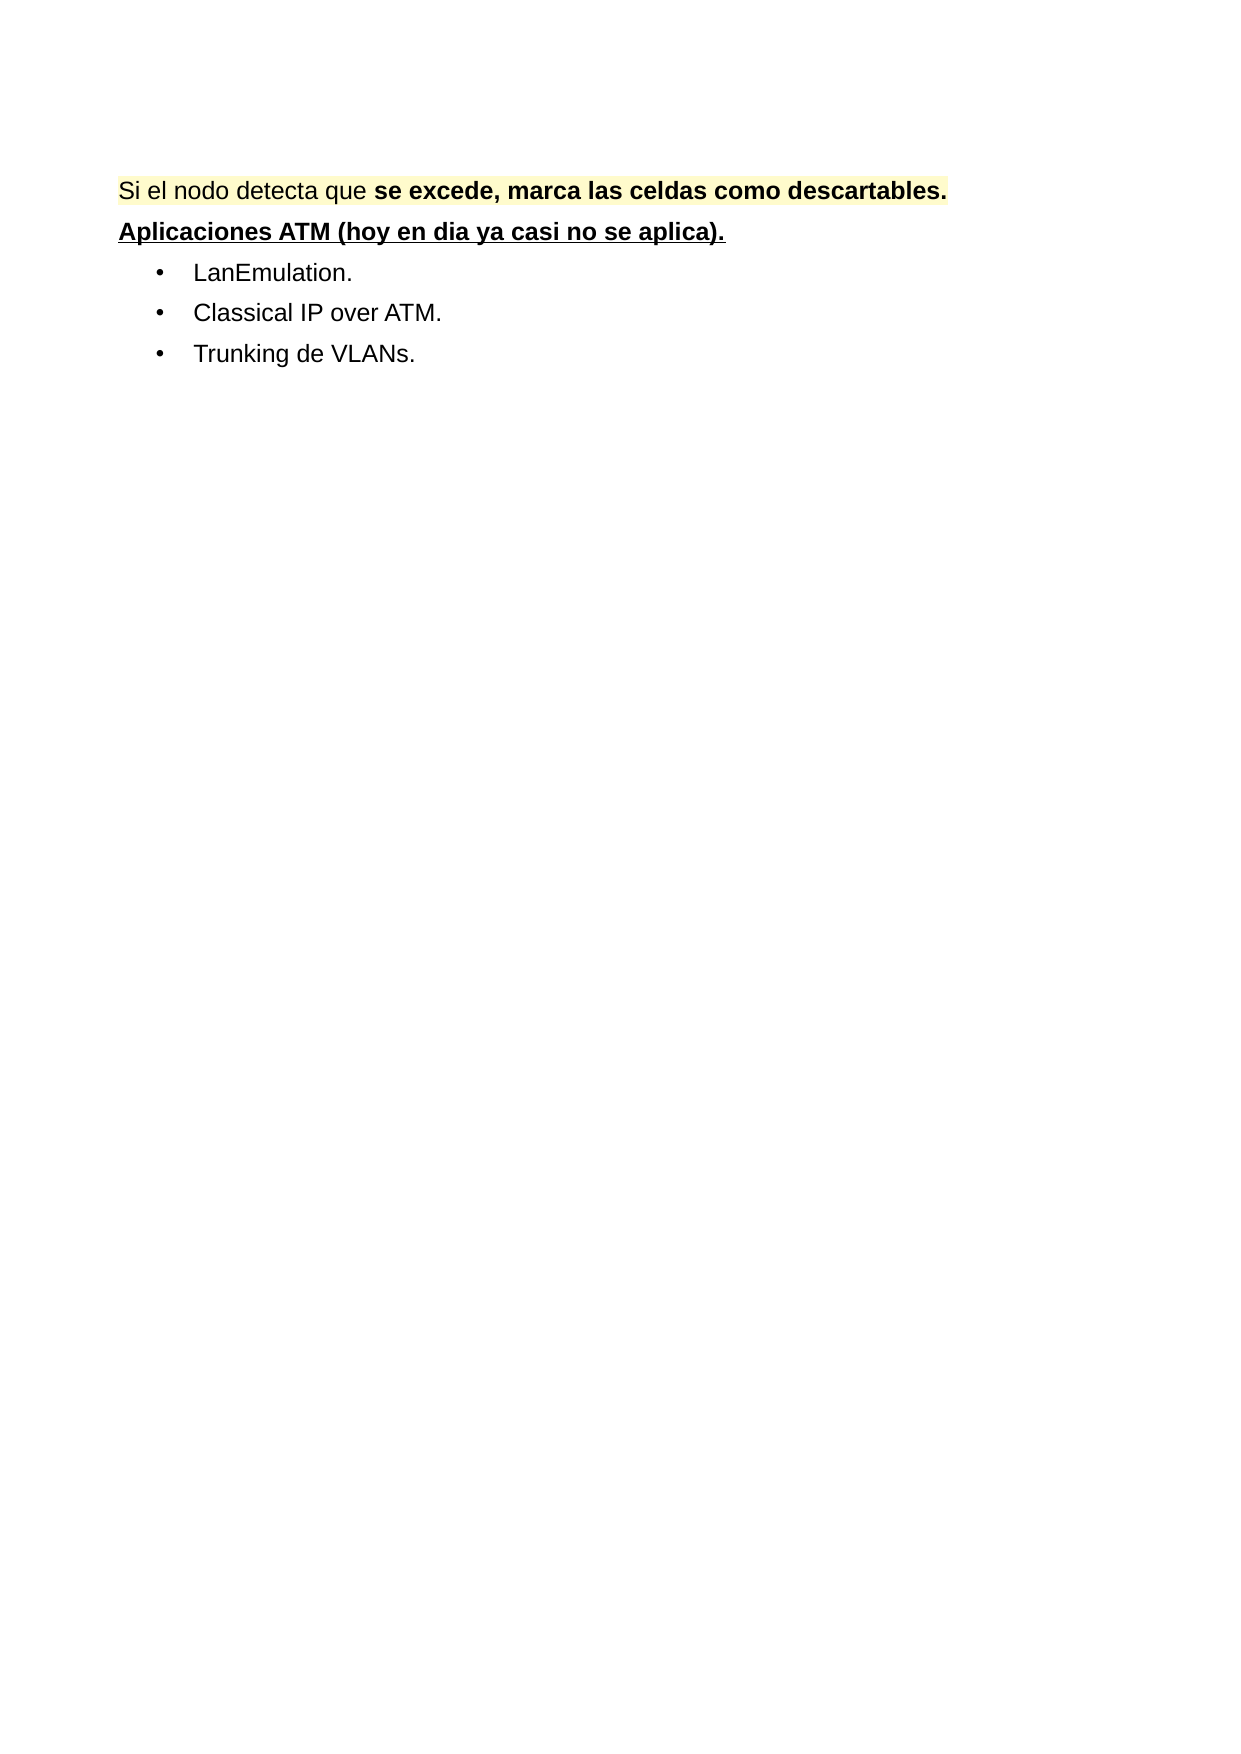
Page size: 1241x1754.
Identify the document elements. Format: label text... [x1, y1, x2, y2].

list Trunking de VLANs. [156, 339, 1122, 368]
text Aplicaciones ATM (hoy en dia ya casi no se aplica). [118, 217, 1122, 246]
list LanEmulation. [156, 258, 1122, 286]
list Classical IP over ATM. [156, 298, 1122, 327]
text Si el nodo detecta que se excede, marca las celdas como descartables. [118, 176, 1122, 205]
